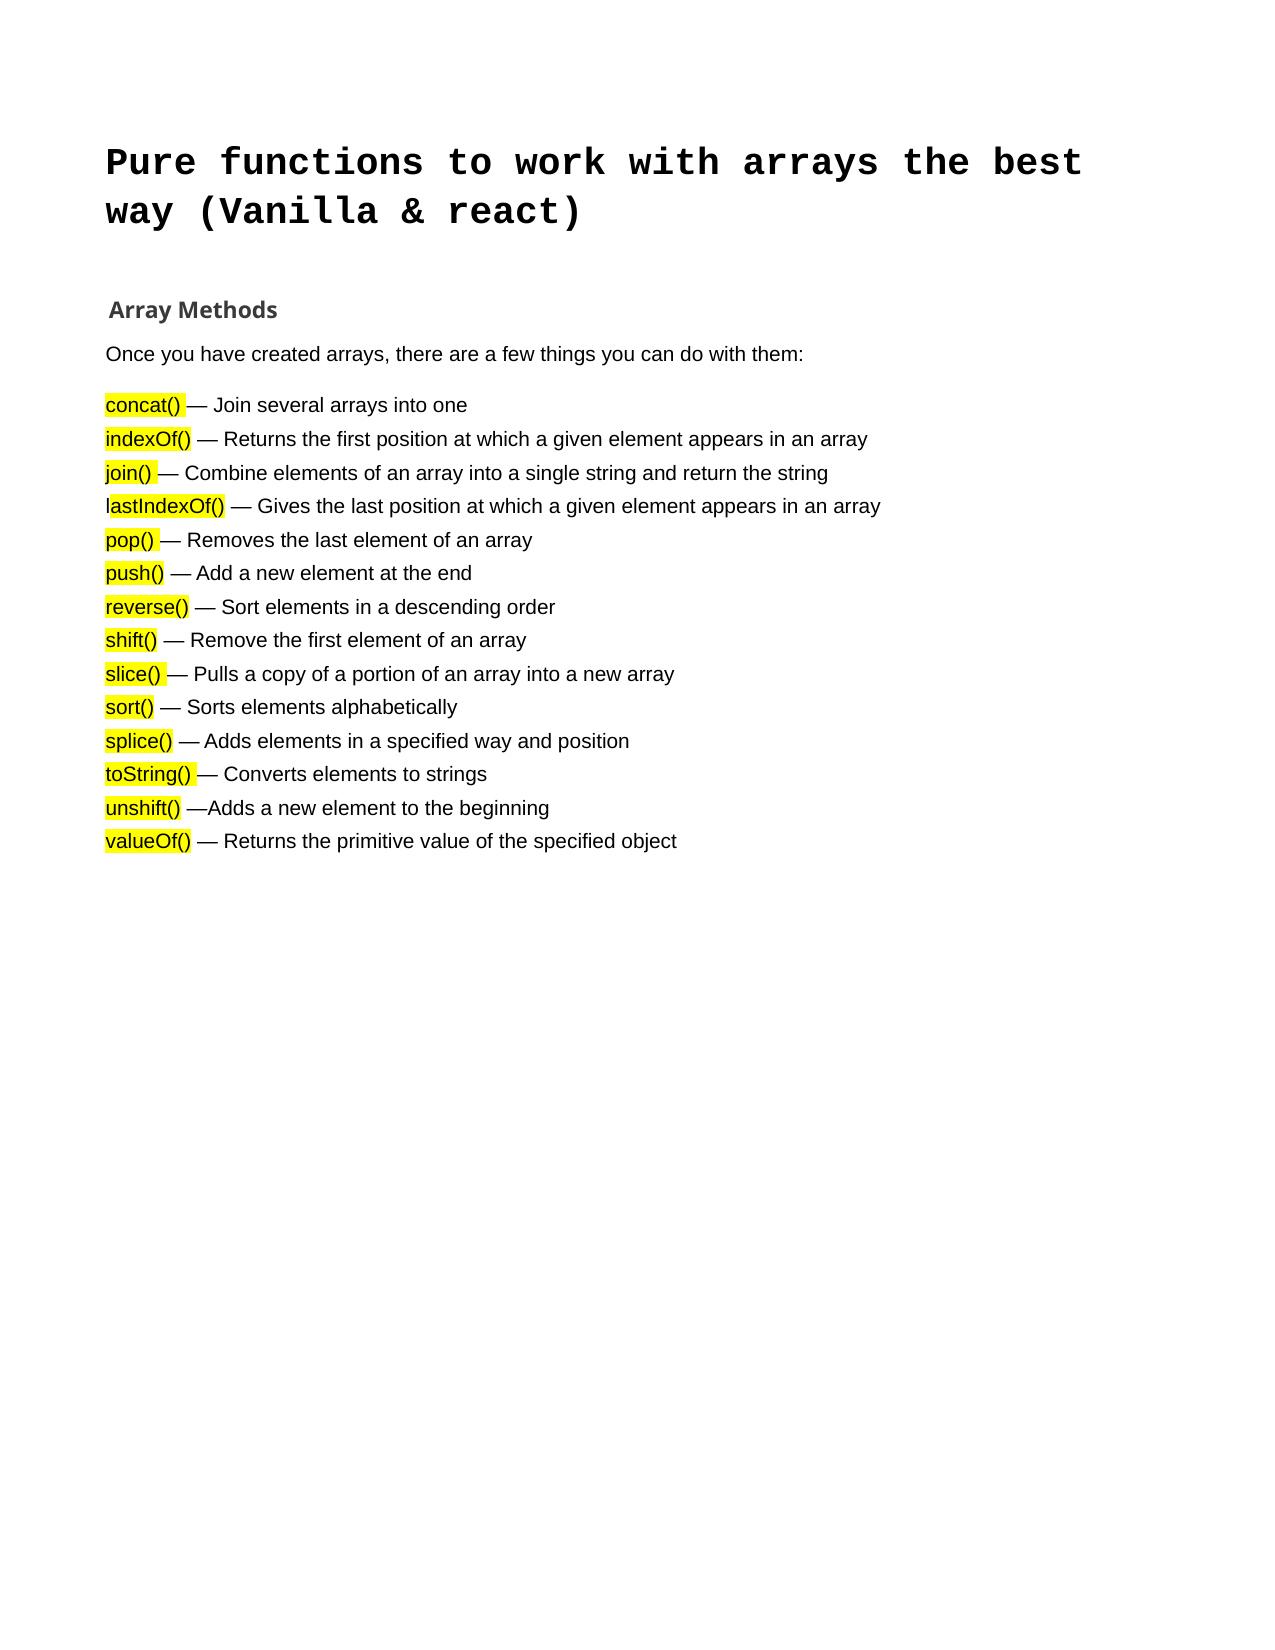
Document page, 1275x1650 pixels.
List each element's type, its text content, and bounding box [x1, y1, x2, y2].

text pop() — Removes the last element of an array [105, 527, 1156, 551]
text reverse() — Sort elements in a descending order [105, 594, 1156, 618]
text Once you have created arrays, there are a few things you can do with them: [105, 342, 1156, 366]
text unshift() —Adds a new element to the beginning [105, 796, 1156, 820]
text sort() — Sorts elements alphabetically [105, 695, 1156, 719]
text splice() — Adds elements in a specified way and position [105, 729, 1156, 753]
text slice() — Pulls a copy of a portion of an array into a new array [105, 662, 1156, 686]
text indexOf() — Returns the first position at which a given element appears in an array [105, 427, 1156, 451]
subtitle Pure functions to work with arrays the best way (Vanilla & react) [105, 143, 1156, 235]
text valueOf() — Returns the primitive value of the specified object [105, 829, 1156, 853]
text lastIndexOf() — Gives the last position at which a given element appears in an array [105, 494, 1156, 518]
subtitle Array Methods [108, 293, 1156, 325]
text concat() — Join several arrays into one [105, 393, 1156, 417]
text toString() — Converts elements to strings [105, 762, 1156, 786]
text join() — Combine elements of an array into a single string and return the string [105, 460, 1156, 484]
text push() — Add a new element at the end [105, 561, 1156, 585]
text shift() — Remove the first element of an array [105, 628, 1156, 652]
